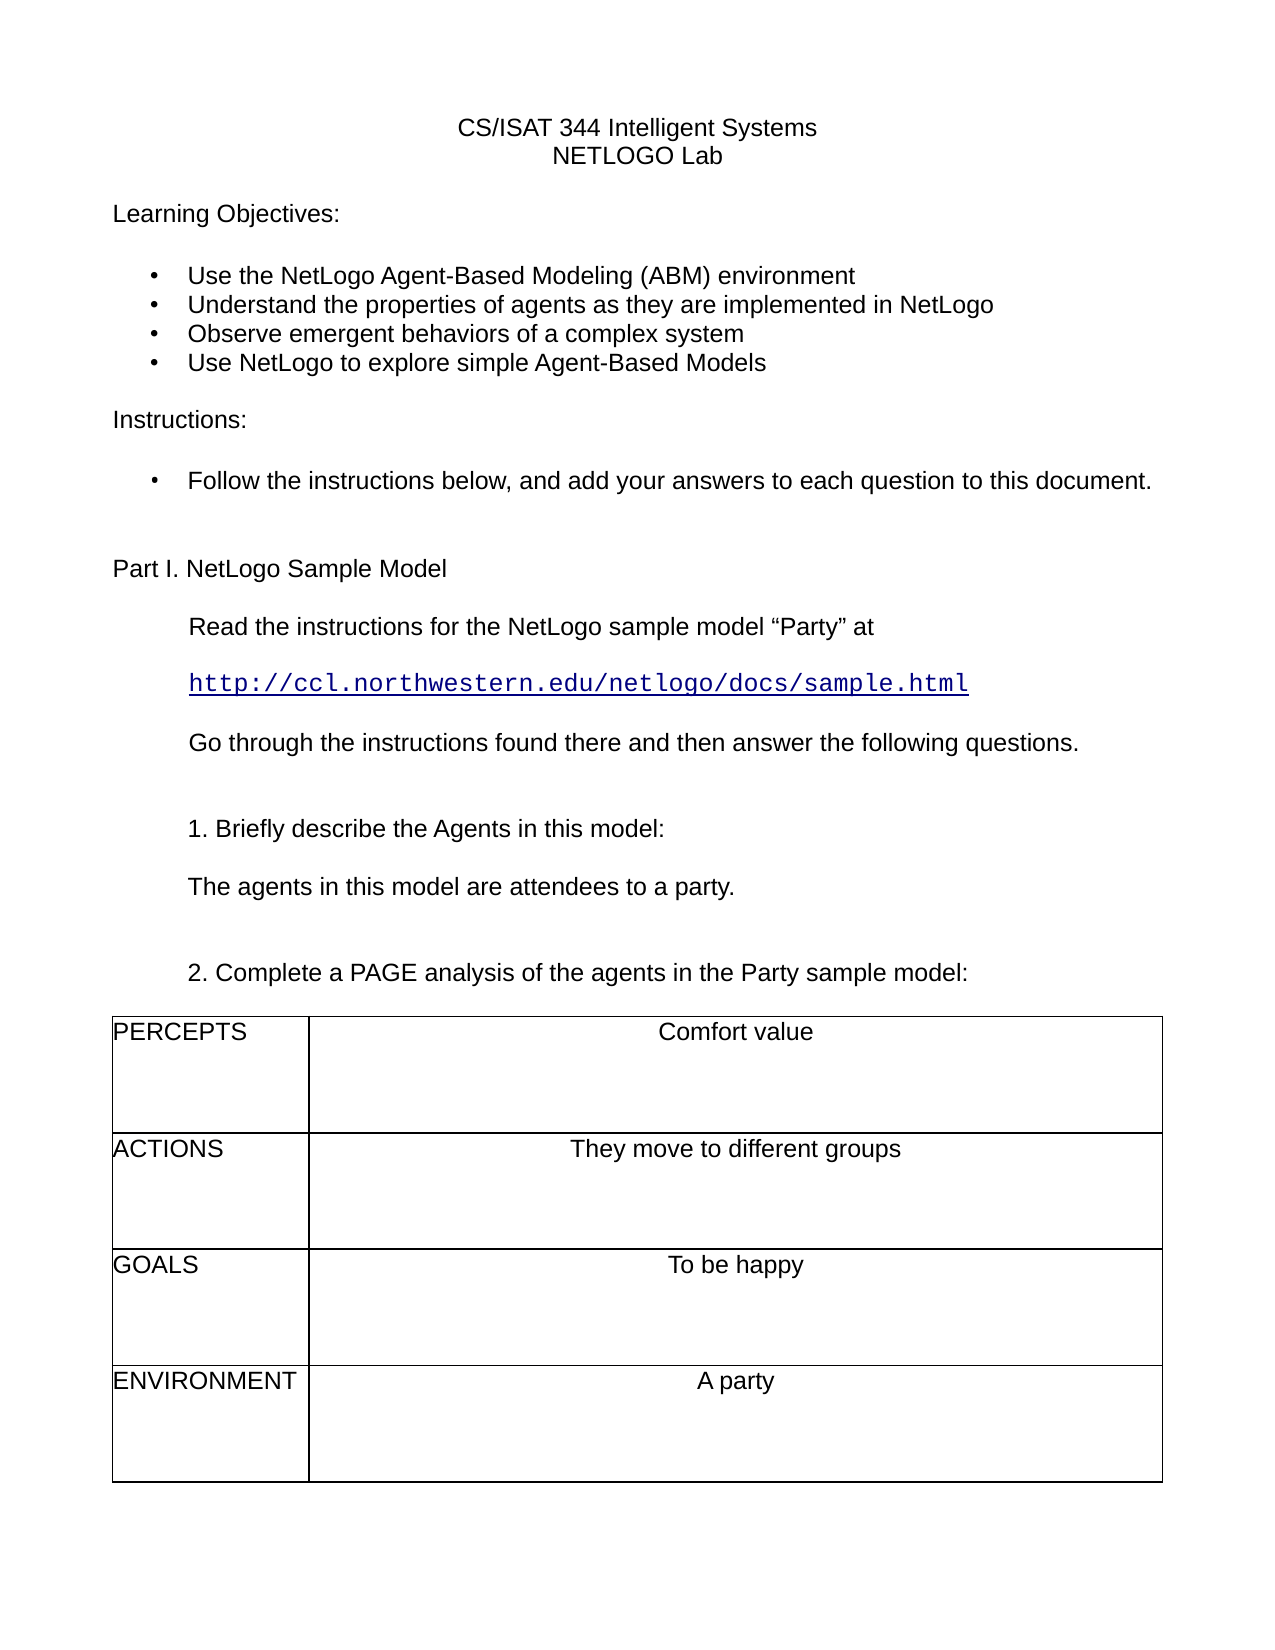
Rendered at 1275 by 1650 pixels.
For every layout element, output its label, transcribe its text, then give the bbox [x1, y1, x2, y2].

table_cell They move to different groups [310, 1134, 1162, 1248]
table_cell To be happy [310, 1250, 1162, 1365]
list Understand the properties of agents as they are implemented in NetLogo [150, 290, 1162, 319]
text 1. Briefly describe the Agents in this model: [187, 814, 1162, 843]
text The agents in this model are attendees to a party. [112, 872, 1162, 901]
list Follow the instructions below, and add your answers to each question to this document. [150, 463, 1162, 497]
list Observe emergent behaviors of a complex system [150, 319, 1162, 348]
table_cell ACTIONS [113, 1134, 308, 1248]
text Part I. NetLogo Sample Model [112, 554, 1162, 583]
list Use the NetLogo Agent-Based Modeling (ABM) environment [150, 261, 1162, 290]
table_header Comfort value [310, 1017, 1162, 1132]
table_cell GOALS [113, 1250, 308, 1365]
table_header PERCEPTS [113, 1017, 308, 1132]
title NETLOGO Lab [112, 141, 1162, 170]
table_cell A party [310, 1366, 1162, 1481]
text Read the instructions for the NetLogo sample model “Party” at http://ccl.northwestern.edu/netlogo/docs/sample.html Go through the instructions found there and then answer the following questions. [188, 612, 1162, 757]
list Use NetLogo to explore simple Agent-Based Models [150, 348, 1162, 376]
table_cell ENVIRONMENT [113, 1366, 308, 1481]
text 2. Complete a PAGE analysis of the agents in the Party sample model: [112, 958, 1162, 987]
subtitle Learning Objectives: [112, 199, 1162, 261]
subtitle Instructions: [112, 405, 1162, 434]
title CS/ISAT 344 Intelligent Systems [112, 112, 1162, 141]
